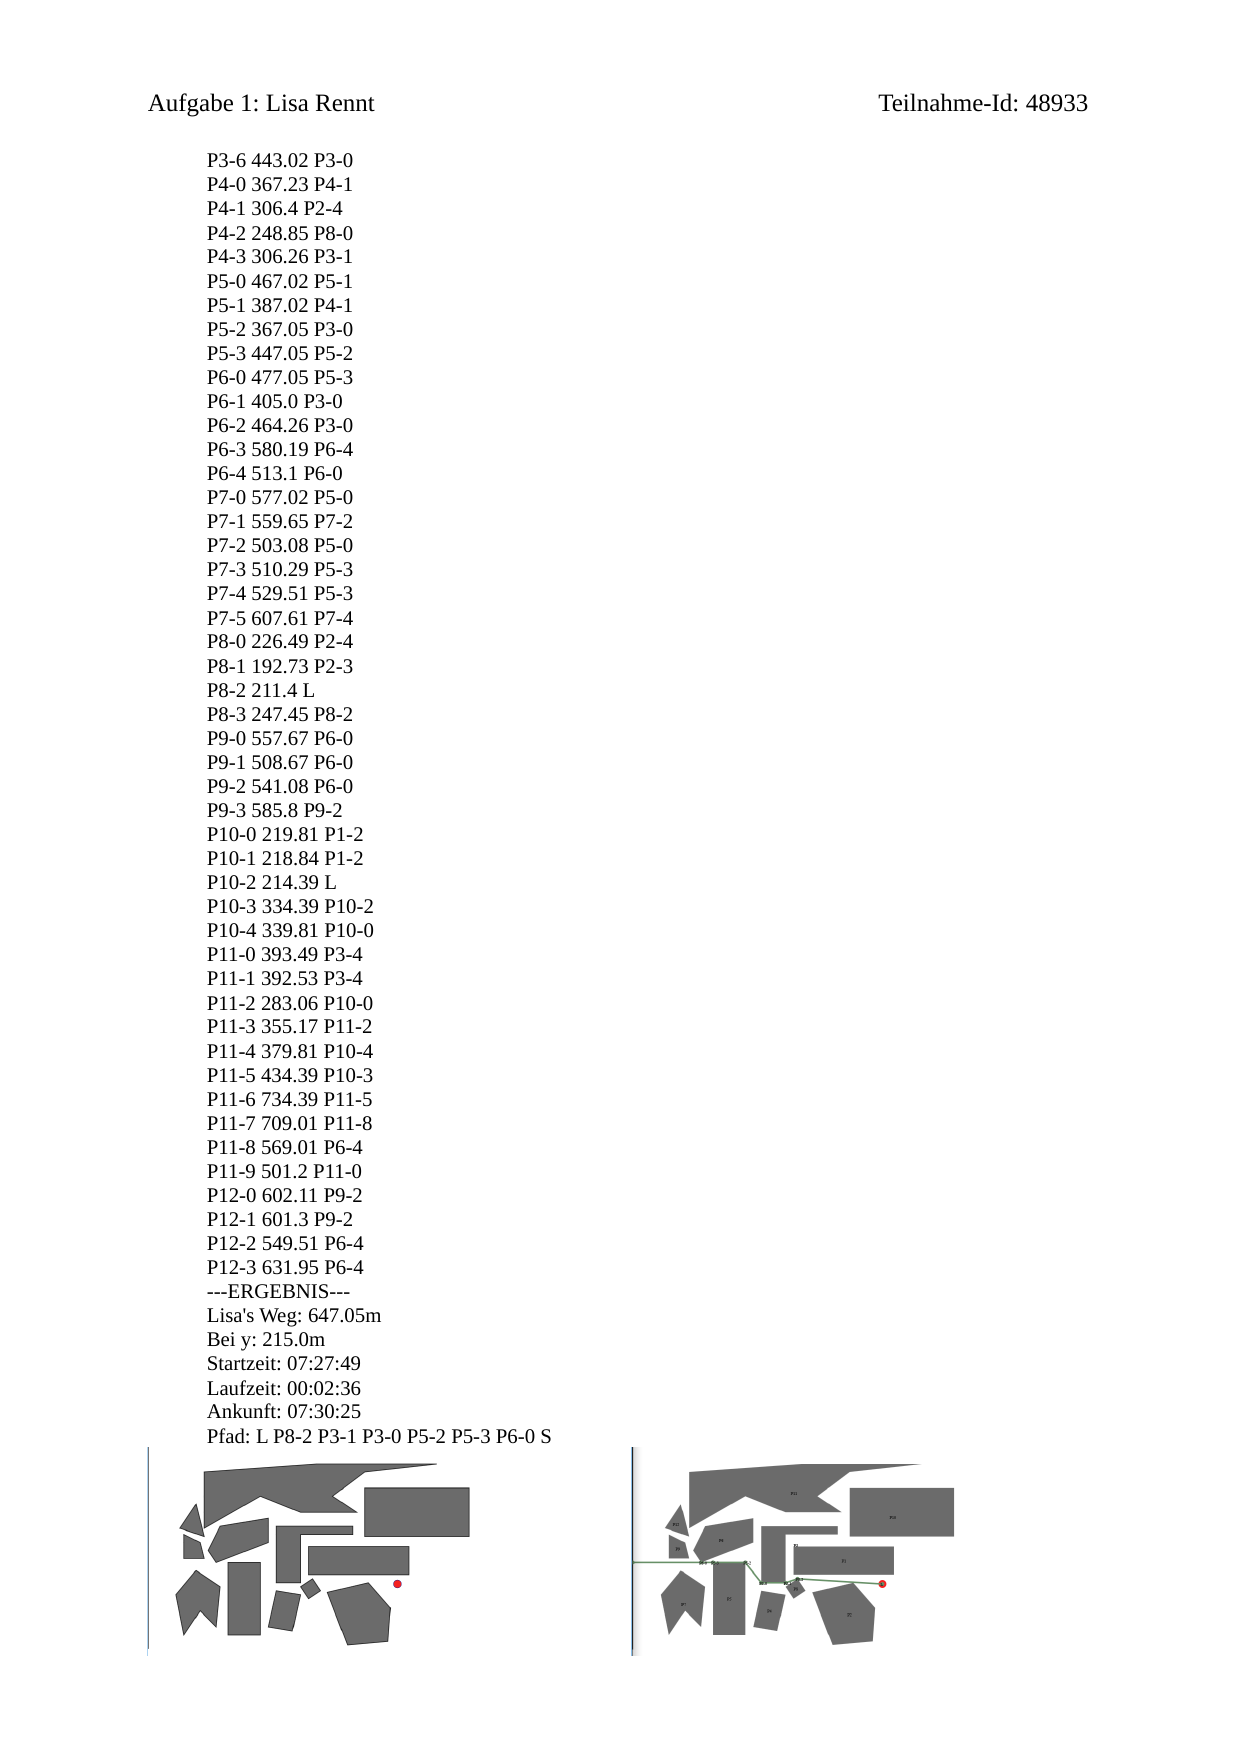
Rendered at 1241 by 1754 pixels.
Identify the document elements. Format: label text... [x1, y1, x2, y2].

text P11-5 434.39 P10-3 [207, 1063, 1033, 1087]
text P4-2 248.85 P8-0 [207, 220, 1033, 244]
text P10-3 334.39 P10-2 [207, 894, 1033, 918]
text Laufzeit: 00:02:36 [207, 1375, 1033, 1399]
text P12-2 549.51 P6-4 [207, 1231, 1033, 1255]
text P12-1 601.3 P9-2 [207, 1207, 1033, 1231]
text ---ERGEBNIS--- [207, 1279, 1033, 1303]
picture [147, 1447, 975, 1656]
text P11-2 283.06 P10-0 [207, 990, 1033, 1014]
text P6-2 464.26 P3-0 [207, 413, 1033, 437]
text P6-1 405.0 P3-0 [207, 389, 1033, 413]
text P11-0 393.49 P3-4 [207, 942, 1033, 966]
text P7-1 559.65 P7-2 [207, 509, 1033, 533]
text P3-6 443.02 P3-0 [207, 148, 1033, 172]
text Lisa's Weg: 647.05m [207, 1303, 1033, 1327]
text P12-3 631.95 P6-4 [207, 1255, 1033, 1279]
text P7-4 529.51 P5-3 [207, 581, 1033, 605]
text P9-2 541.08 P6-0 [207, 774, 1033, 798]
text P11-9 501.2 P11-0 [207, 1159, 1033, 1183]
text P4-1 306.4 P2-4 [207, 196, 1033, 220]
text Startzeit: 07:27:49 [207, 1351, 1033, 1375]
text P6-4 513.1 P6-0 [207, 461, 1033, 485]
text P6-0 477.05 P5-3 [207, 365, 1033, 389]
text P5-1 387.02 P4-1 [207, 293, 1033, 317]
text P4-0 367.23 P4-1 [207, 172, 1033, 196]
text P7-3 510.29 P5-3 [207, 557, 1033, 581]
text P8-0 226.49 P2-4 [207, 629, 1033, 653]
text Bei y: 215.0m [207, 1327, 1033, 1351]
text P10-4 339.81 P10-0 [207, 918, 1033, 942]
text P5-0 467.02 P5-1 [207, 268, 1033, 293]
text P9-3 585.8 P9-2 [207, 798, 1033, 822]
text P11-4 379.81 P10-4 [207, 1038, 1033, 1063]
text P7-0 577.02 P5-0 [207, 485, 1033, 509]
text Pfad: L P8-2 P3-1 P3-0 P5-2 P5-3 P6-0 S [207, 1423, 1033, 1448]
text P10-0 219.81 P1-2 [207, 822, 1033, 846]
text P9-0 557.67 P6-0 [207, 726, 1033, 750]
text P8-2 211.4 L [207, 678, 1033, 702]
text P11-8 569.01 P6-4 [207, 1135, 1033, 1159]
text P7-5 607.61 P7-4 [207, 605, 1033, 629]
text P11-6 734.39 P11-5 [207, 1087, 1033, 1111]
text P9-1 508.67 P6-0 [207, 750, 1033, 774]
text P5-3 447.05 P5-2 [207, 341, 1033, 365]
text P6-3 580.19 P6-4 [207, 437, 1033, 461]
text P5-2 367.05 P3-0 [207, 317, 1033, 341]
text P10-2 214.39 L [207, 870, 1033, 894]
text P11-7 709.01 P11-8 [207, 1111, 1033, 1135]
text Ankunft: 07:30:25 [207, 1399, 1033, 1423]
text P8-1 192.73 P2-3 [207, 653, 1033, 678]
text P11-3 355.17 P11-2 [207, 1014, 1033, 1038]
text P4-3 306.26 P3-1 [207, 244, 1033, 268]
text P11-1 392.53 P3-4 [207, 966, 1033, 990]
text P8-3 247.45 P8-2 [207, 702, 1033, 726]
text P7-2 503.08 P5-0 [207, 533, 1033, 557]
text P10-1 218.84 P1-2 [207, 846, 1033, 870]
text P12-0 602.11 P9-2 [207, 1183, 1033, 1207]
